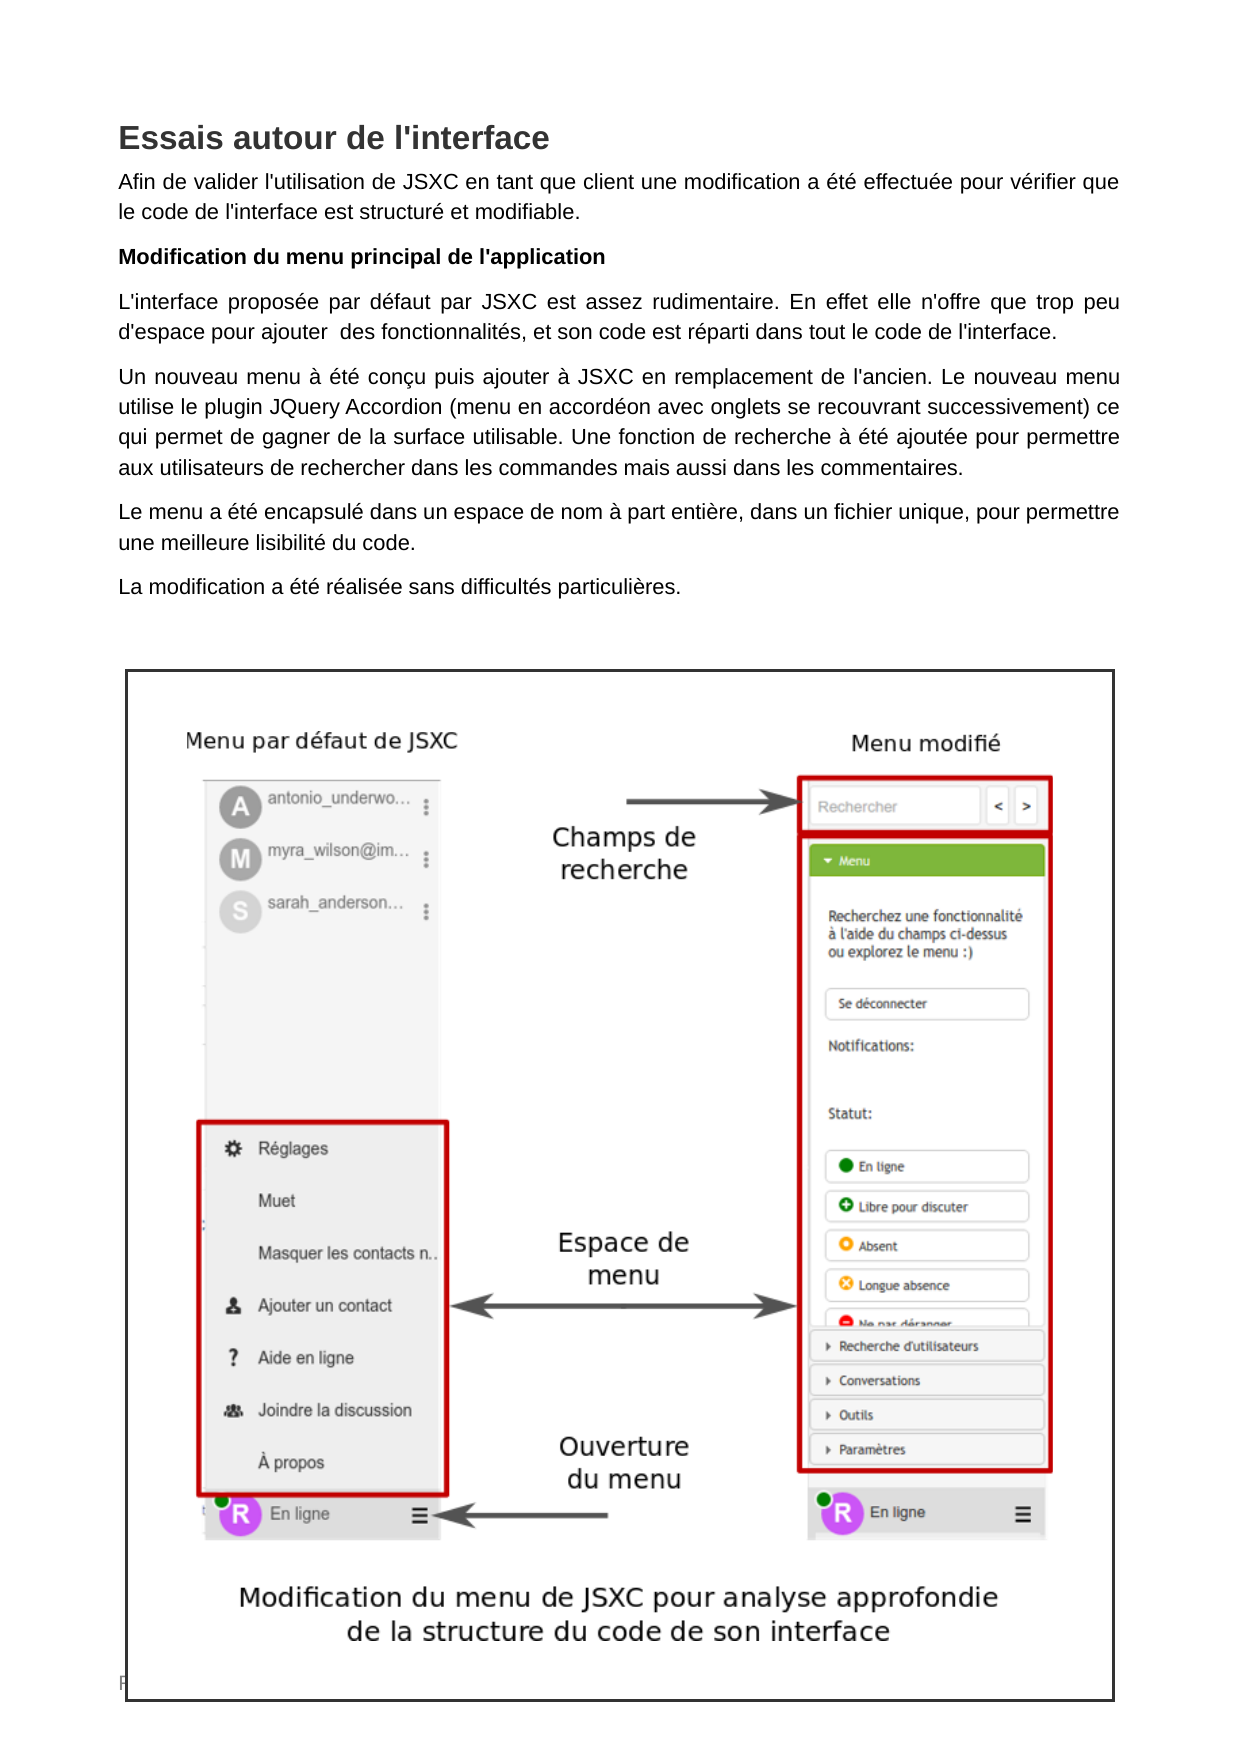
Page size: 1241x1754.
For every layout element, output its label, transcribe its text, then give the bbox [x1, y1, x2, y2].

subtitle Essais autour de l'interface [118, 118, 1122, 157]
text Modification du menu principal de l'application [118, 244, 1122, 269]
text L'interface proposée par défaut par JSXC est assez rudimentaire. En effet elle n'offre que trop peu d'espace pour ajouter des fonctionnalités, et son code est réparti dans tout le code de l'interface. [118, 289, 1122, 344]
text Afin de valider l'utilisation de JSXC en tant que client une modification a été effectuée pour vérifier que le code de l'interface est structuré et modifiable. [118, 169, 1122, 224]
text Un nouveau menu à été conçu puis ajouter à JSXC en remplacement de l'ancien. Le nouveau menu utilise le plugin JQuery Accordion (menu en accordéon avec onglets se recouvrant successivement) ce qui permet de gagner de la surface utilisable. Une fonction de recherche à été ajoutée pour permettre aux utilisateurs de rechercher dans les commandes mais aussi dans les commentaires. [118, 364, 1122, 480]
picture [187, 731, 1053, 1641]
text Le menu a été encapsulé dans un espace de nom à part entière, dans un fichier unique, pour permettre une meilleure lisibilité du code. [118, 499, 1122, 555]
text La modification a été réalisée sans difficultés particulières. [118, 574, 1122, 599]
